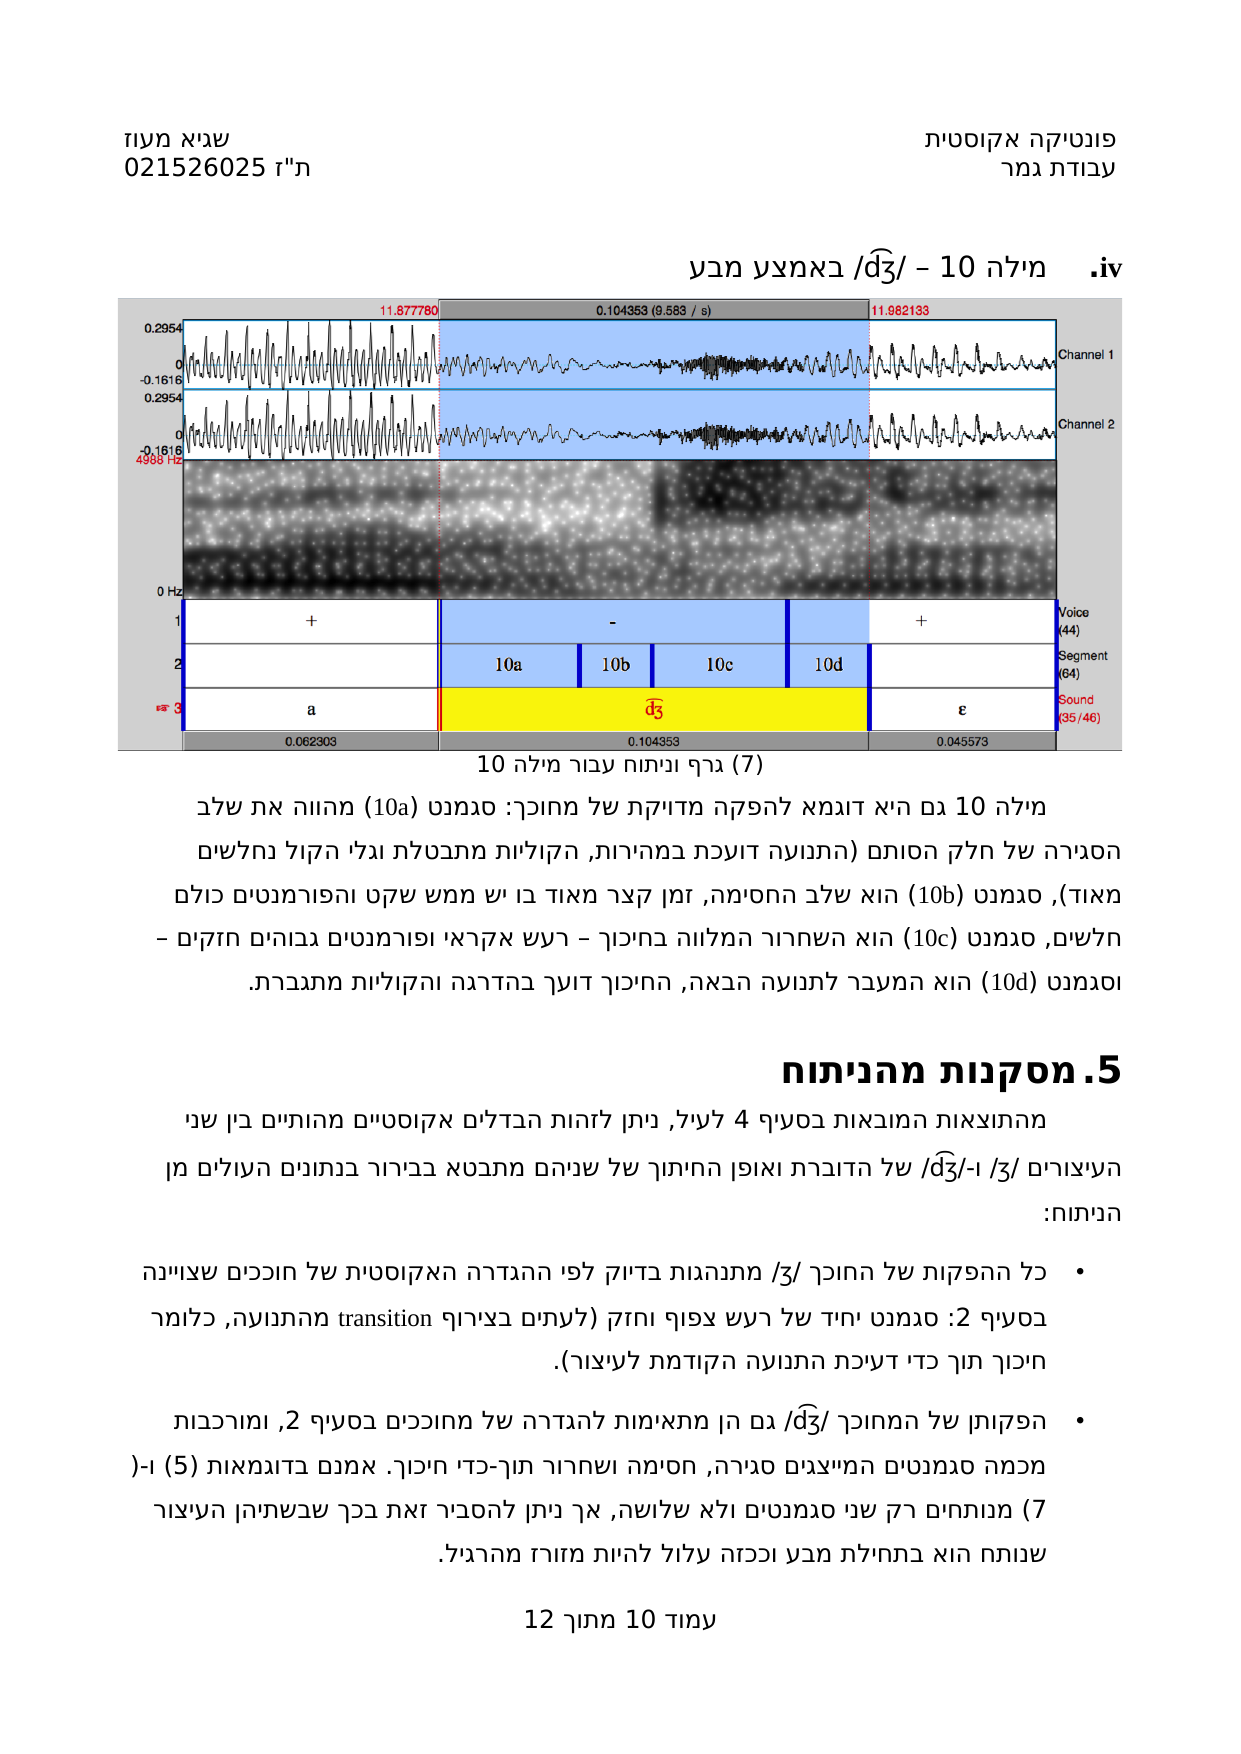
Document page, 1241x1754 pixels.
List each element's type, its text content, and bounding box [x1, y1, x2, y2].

subtitle מילה 10 – /d͡ʒ/ באמצע מבע [118, 247, 1122, 286]
list הפקותן של המחוכך /d͡ʒ/ גם הן מתאימות להגדרה של מחוככים בסעיף 2, ומורכבות מכמה סגמנטים המייצגים סגירה, חסימה ושחרור תוך-כדי חיכוך. אמנם בדוגמאות (5) ו-(7) מנותחים רק שני סגמנטים ולא שלושה, אך ניתן להסביר זאת בכך שבשתיהן העיצור שנותח הוא בתחילת מבע וככזה עלול להיות מזורז מהרגיל. [118, 1403, 1085, 1568]
list כל ההפקות של החוכך /ʒ/ מתנהגות בדיוק לפי ההגדרה האקוסטית של חוככים שצויינה בסעיף 2: סגמנט יחיד של רעש צפוף וחזק (לעתים בצירוף transition מהתנועה, כלומר חיכוך תוך כדי דעיכת התנועה הקודמת לעיצור). [118, 1254, 1085, 1376]
text מילה 10 גם היא דוגמא להפקה מדויקת של מחוכך: סגמנט (10a) מהווה את שלב הסגירה של חלק הסותם (התנועה דועכת במהירות, הקוליות מתבטלת וגלי הקול נחלשים מאוד), סגמנט (10b) הוא שלב החסימה, זמן קצר מאוד בו יש ממש שקט והפורמנטים כולם חלשים, סגמנט (10c) הוא השחרור המלווה בחיכוך – רעש אקראי ופורמנטים גבוהים חזקים – וסגמנט (10d) הוא המעבר לתנועה הבאה, החיכוך דועך בהדרגה והקוליות מתגברת. [118, 777, 1122, 997]
text מהתוצאות המובאות בסעיף 4 לעיל, ניתן לזהות הבדלים אקוסטיים מהותיים בין שני העיצורים /ʒ/ ו-/d͡ʒ/ של הדוברת ואופן החיתוך של שניהם מתבטא בבירור בנתונים העולים מן הניתוח: [118, 1105, 1122, 1227]
text (7) גרף וניתוח עבור מילה 10 [118, 751, 1122, 777]
text [118, 286, 1122, 298]
picture [117, 298, 1123, 751]
subtitle מסקנות מהניתוח [118, 1049, 1122, 1093]
